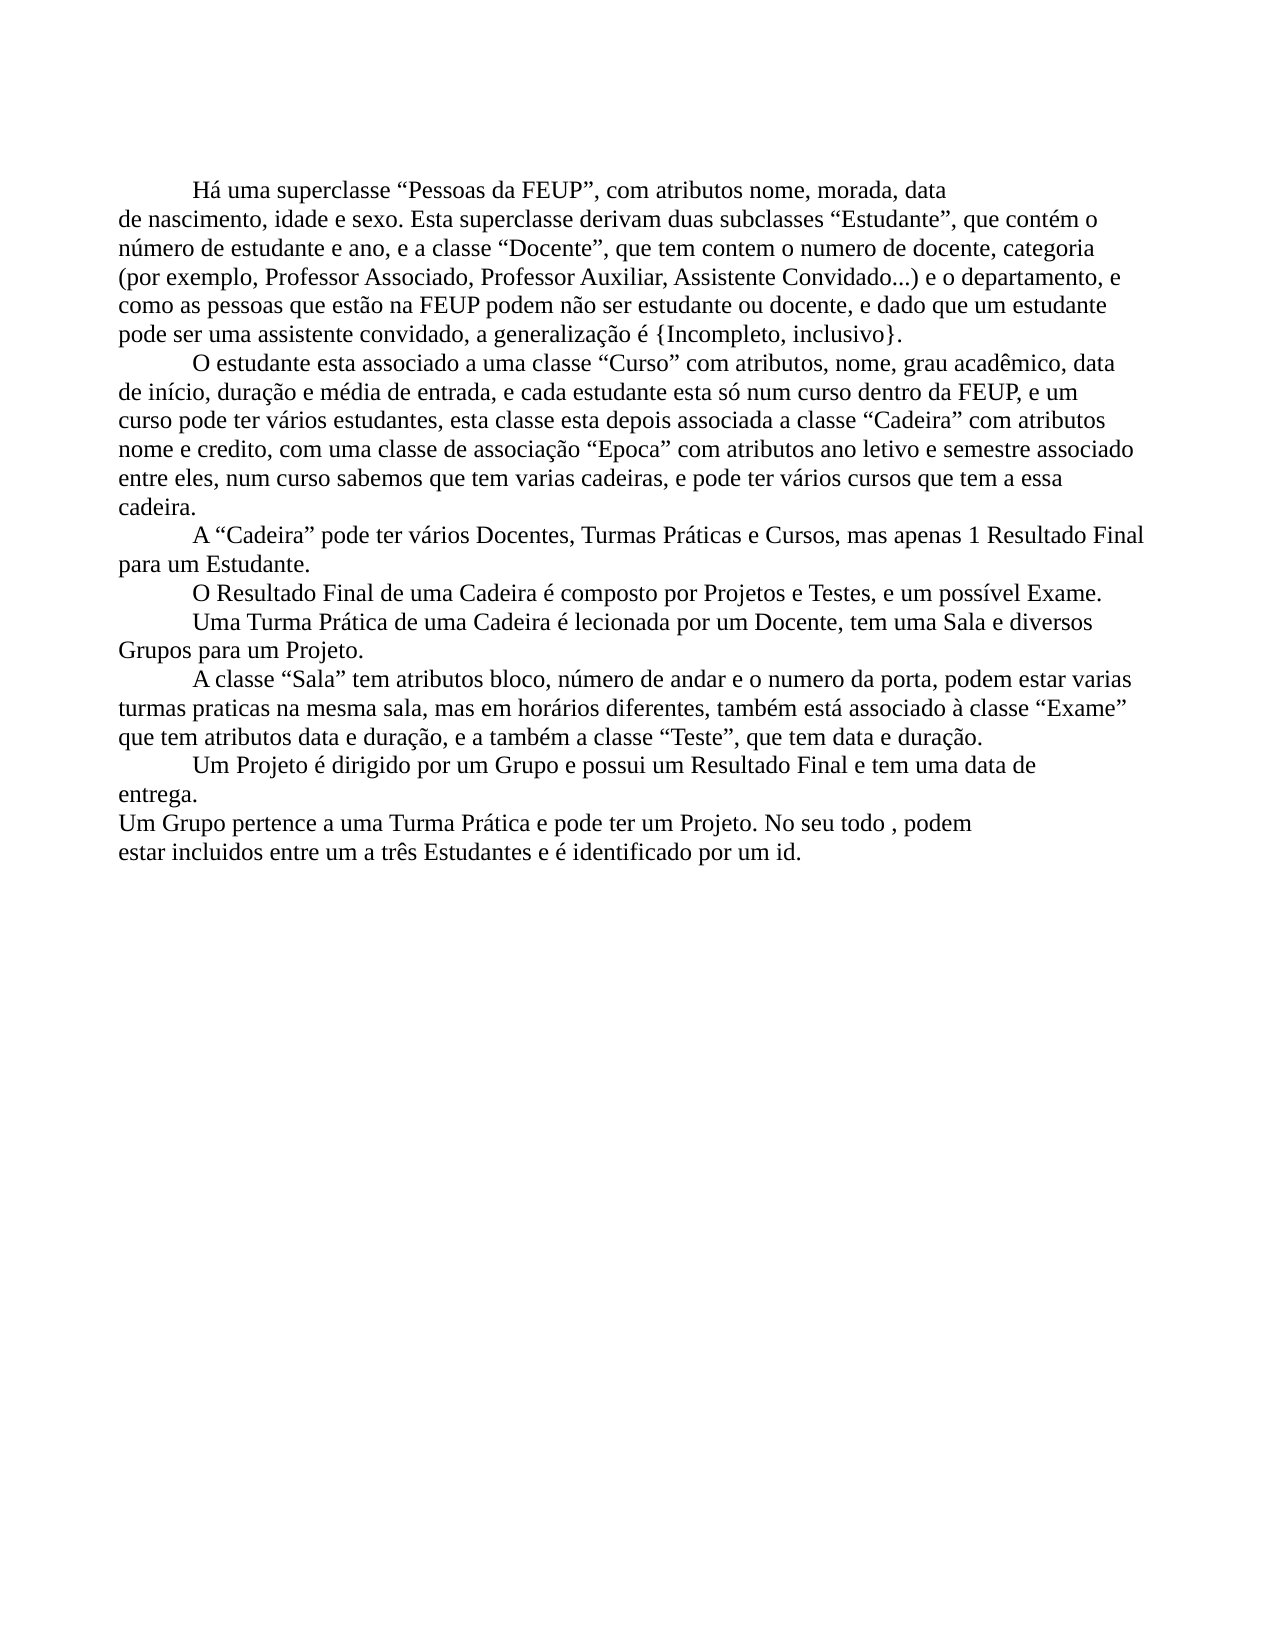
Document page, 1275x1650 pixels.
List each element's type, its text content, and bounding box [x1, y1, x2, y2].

text de nascimento, idade e sexo. Esta superclasse derivam duas subclasses “Estudante”, que contém o [118, 204, 1157, 233]
text Um Grupo pertence a uma Turma Prática e pode ter um Projeto. No seu todo , podem [118, 808, 1157, 837]
text O estudante esta associado a uma classe “Curso” com atributos, nome, grau acadêmico, data [118, 348, 1157, 377]
text como as pessoas que estão na FEUP podem não ser estudante ou docente, e dado que um estudante [118, 291, 1157, 319]
text Há uma superclasse “Pessoas da FEUP”, com atributos nome, morada, data [118, 176, 1157, 204]
text nome e credito, com uma classe de associação “Epoca” com atributos ano letivo e semestre associado [118, 434, 1157, 463]
text número de estudante e ano, e a classe “Docente”, que tem contem o numero de docente, categoria [118, 233, 1157, 262]
text turmas praticas na mesma sala, mas em horários diferentes, também está associado à classe “Exame” [118, 693, 1157, 722]
text Uma Turma Prática de uma Cadeira é lecionada por um Docente, tem uma Sala e diversos [118, 607, 1157, 636]
text entrega. [118, 779, 1157, 808]
text curso pode ter vários estudantes, esta classe esta depois associada a classe “Cadeira” com atributos [118, 406, 1157, 434]
text pode ser uma assistente convidado, a generalização é {Incompleto, inclusivo}. [118, 319, 1157, 348]
text Um Projeto é dirigido por um Grupo e possui um Resultado Final e tem uma data de [118, 751, 1157, 779]
text A classe “Sala” tem atributos bloco, número de andar e o numero da porta, podem estar varias [118, 664, 1157, 693]
text Grupos para um Projeto. [118, 636, 1157, 664]
text estar incluidos entre um a três Estudantes e é identificado por um id. [118, 837, 1157, 866]
text O Resultado Final de uma Cadeira é composto por Projetos e Testes, e um possível Exame. [118, 578, 1157, 607]
text que tem atributos data e duração, e a também a classe “Teste”, que tem data e duração. [118, 722, 1157, 751]
text para um Estudante. [118, 549, 1157, 578]
text de início, duração e média de entrada, e cada estudante esta só num curso dentro da FEUP, e um [118, 377, 1157, 406]
text A “Cadeira” pode ter vários Docentes, Turmas Práticas e Cursos, mas apenas 1 Resultado Final [118, 521, 1157, 549]
text entre eles, num curso sabemos que tem varias cadeiras, e pode ter vários cursos que tem a essa [118, 463, 1157, 492]
text (por exemplo, Professor Associado, Professor Auxiliar, Assistente Convidado...) e o departamento, e [118, 262, 1157, 291]
text cadeira. [118, 492, 1157, 521]
